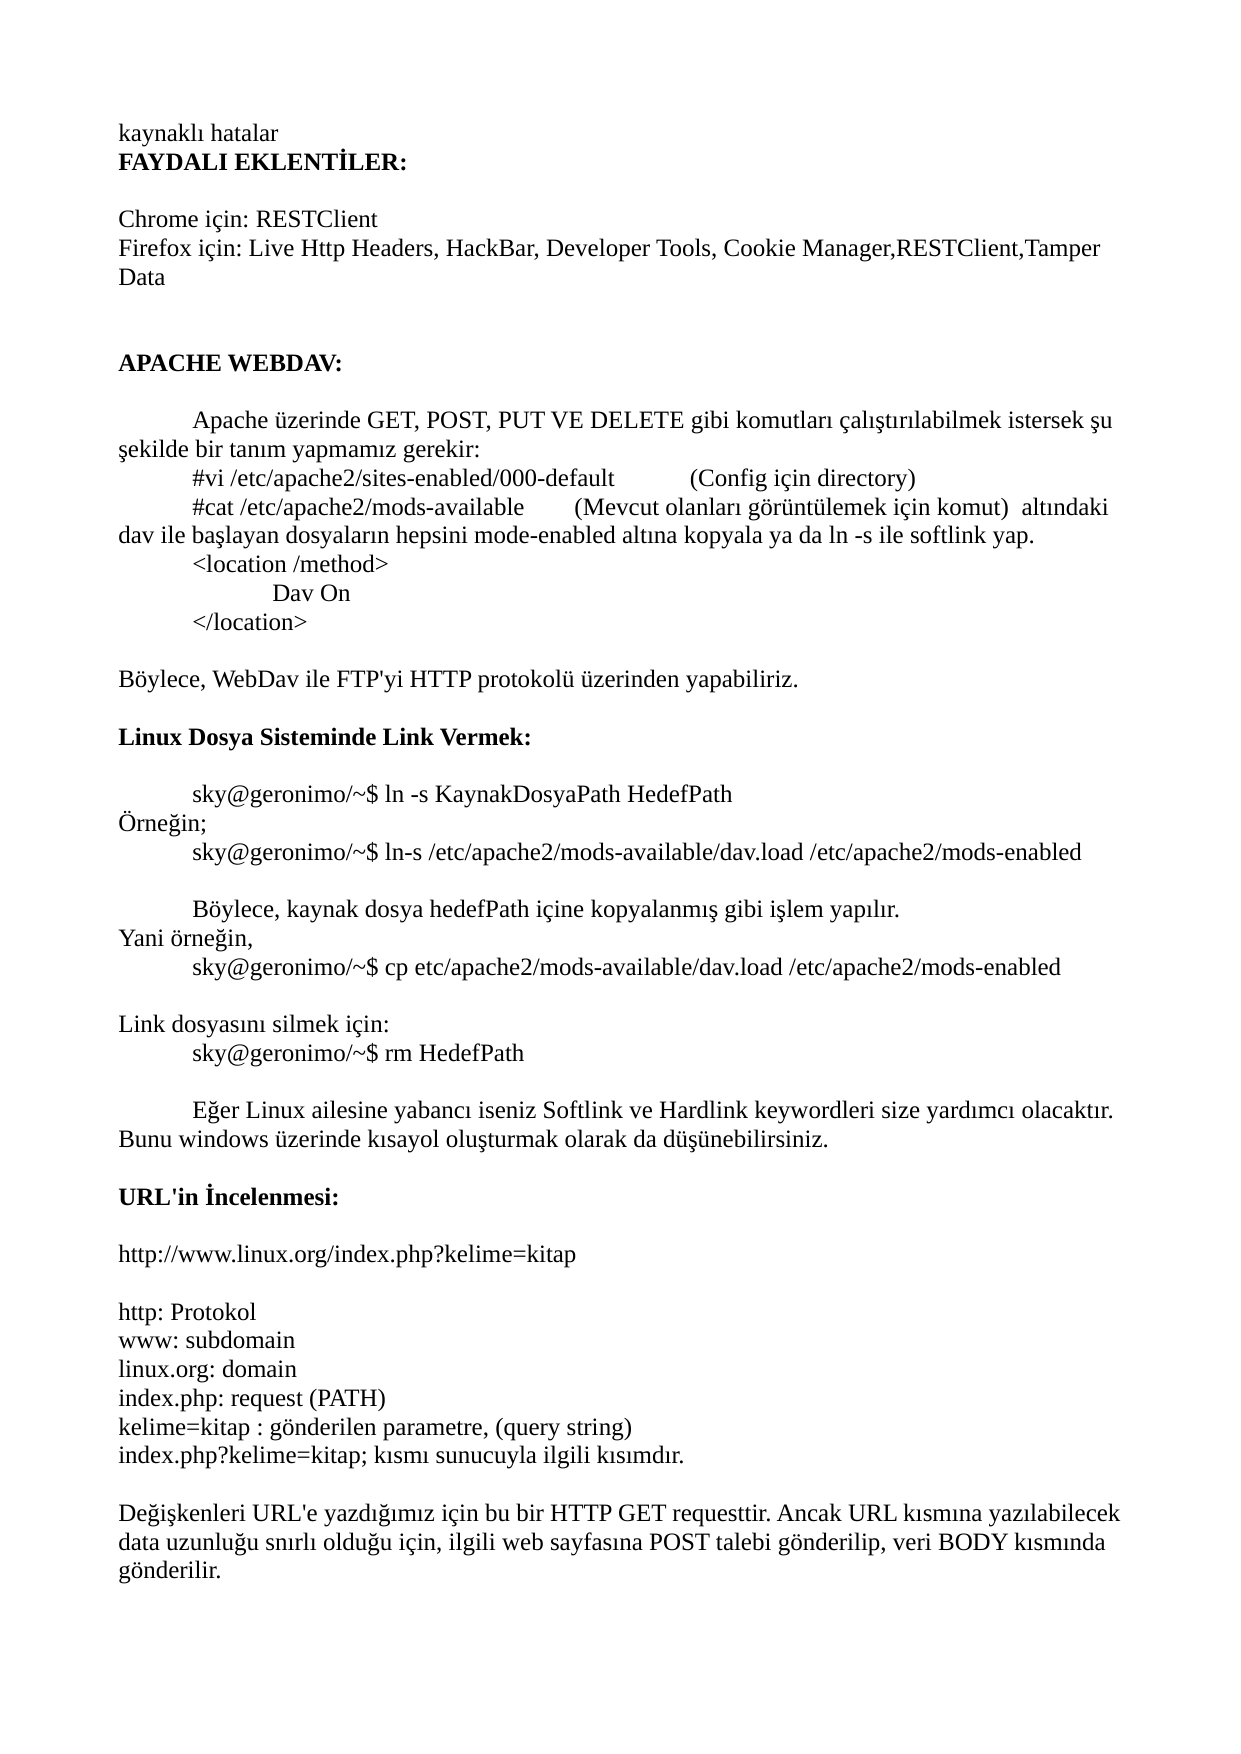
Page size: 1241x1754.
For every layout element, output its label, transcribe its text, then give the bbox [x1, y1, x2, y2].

text sky@geronimo/~$ ln-s /etc/apache2/mods-available/dav.load /etc/apache2/mods-enabled [118, 837, 1122, 866]
text sky@geronimo/~$ cp etc/apache2/mods-available/dav.load /etc/apache2/mods-enabled [118, 952, 1122, 981]
text </location> [118, 607, 1122, 636]
text FAYDALI EKLENTİLER: [118, 147, 1122, 176]
text linux.org: domain [118, 1354, 1122, 1383]
text #cat /etc/apache2/mods-available (Mevcut olanları görüntülemek için komut) altındaki dav ile başlayan dosyaların hepsini mode-enabled altına kopyala ya da ln -s ile softlink yap. [118, 492, 1122, 549]
text Apache üzerinde GET, POST, PUT VE DELETE gibi komutları çalıştırılabilmek istersek şu şekilde bir tanım yapmamız gerekir: [118, 406, 1122, 463]
text sky@geronimo/~$ rm HedefPath [118, 1038, 1122, 1067]
text <location /method> [118, 549, 1122, 578]
text Yani örneğin, [118, 923, 1122, 952]
text kelime=kitap : gönderilen parametre, (query string) [118, 1412, 1122, 1441]
text http: Protokol [118, 1297, 1122, 1326]
text APACHE WEBDAV: [118, 348, 1122, 377]
text Değişkenleri URL'e yazdığımız için bu bir HTTP GET requesttir. Ancak URL kısmına yazılabilecek data uzunluğu snırlı olduğu için, ilgili web sayfasına POST talebi gönderilip, veri BODY kısmında gönderilir. [118, 1498, 1122, 1584]
text Linux Dosya Sisteminde Link Vermek: [118, 722, 1122, 751]
text Firefox için: Live Http Headers, HackBar, Developer Tools, Cookie Manager,RESTClient,Tamper Data [118, 233, 1122, 291]
text kaynaklı hatalar [118, 118, 1122, 147]
text Böylece, kaynak dosya hedefPath içine kopyalanmış gibi işlem yapılır. [118, 894, 1122, 923]
text sky@geronimo/~$ ln -s KaynakDosyaPath HedefPath [118, 779, 1122, 808]
text Dav On [118, 578, 1122, 607]
text http://www.linux.org/index.php?kelime=kitap [118, 1239, 1122, 1268]
text Eğer Linux ailesine yabancı iseniz Softlink ve Hardlink keywordleri size yardımcı olacaktır. Bunu windows üzerinde kısayol oluşturmak olarak da düşünebilirsiniz. [118, 1096, 1122, 1153]
text Örneğin; [118, 808, 1122, 837]
text Chrome için: RESTClient [118, 204, 1122, 233]
text www: subdomain [118, 1326, 1122, 1354]
text Link dosyasını silmek için: [118, 1009, 1122, 1038]
text index.php?kelime=kitap; kısmı sunucuyla ilgili kısımdır. [118, 1441, 1122, 1469]
text Böylece, WebDav ile FTP'yi HTTP protokolü üzerinden yapabiliriz. [118, 664, 1122, 693]
text index.php: request (PATH) [118, 1383, 1122, 1412]
text #vi /etc/apache2/sites-enabled/000-default (Config için directory) [118, 463, 1122, 492]
text URL'in İncelenmesi: [118, 1182, 1122, 1211]
